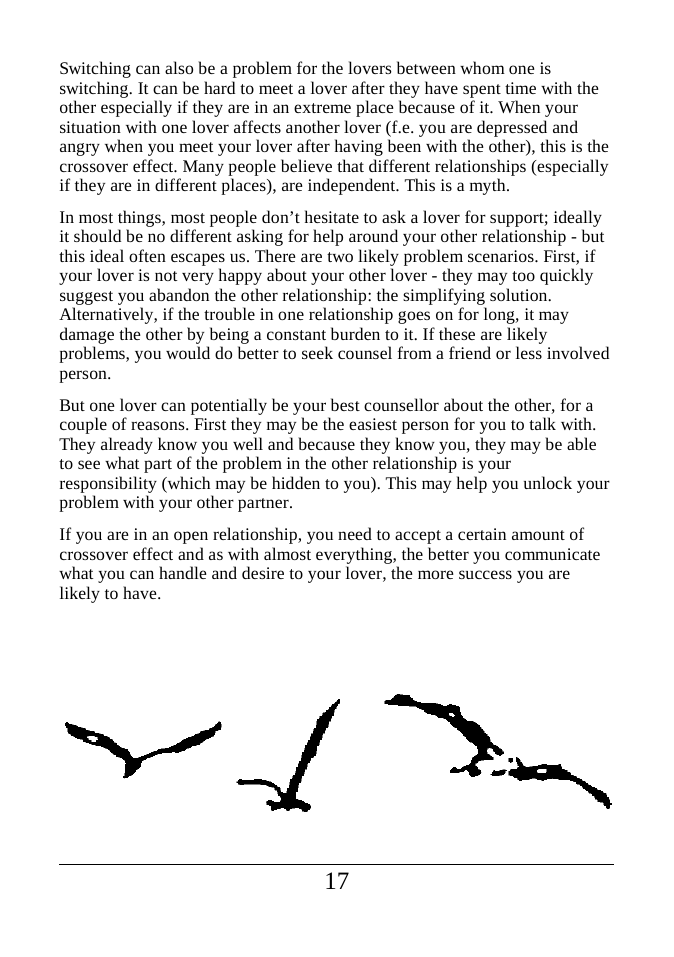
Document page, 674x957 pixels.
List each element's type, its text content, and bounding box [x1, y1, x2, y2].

text If you are in an open relationship, you need to accept a certain amount of crossover effect and as with almost everything, the better you communicate what you can handle and desire to your lover, the more success you are likely to have. [59, 525, 614, 603]
text Switching can also be a problem for the lovers between whom one is switching. It can be hard to meet a lover after they have spent time with the other especially if they are in an extreme place because of it. When your situation with one lover affects another lover (f.e. you are depressed and angry when you meet your lover after having been with the other), this is the crossover effect. Many people believe that different relationships (especially if they are in different places), are independent. This is a myth. [59, 59, 614, 195]
text But one lover can potentially be your best counsellor about the other, for a couple of reasons. First they may be the easiest person for you to talk with. They already know you well and because they know you, they may be able to see what part of the problem in the other relationship is your responsibility (which may be hidden to you). This may help you unlock your problem with your other partner. [59, 396, 614, 513]
picture [59, 686, 615, 820]
text In most things, most people don’t hesitate to ask a lover for support; ideally it should be no different asking for help around your other relationship - but this ideal often escapes us. There are two likely problem scenarios. First, if your lover is not very happy about your other lover - they may too quickly suggest you abandon the other relationship: the simplifying solution. Alternatively, if the trouble in one relationship goes on for long, it may damage the other by being a constant burden to it. If these are likely problems, you would do better to seek counsel from a friend or less involved person. [59, 208, 614, 383]
